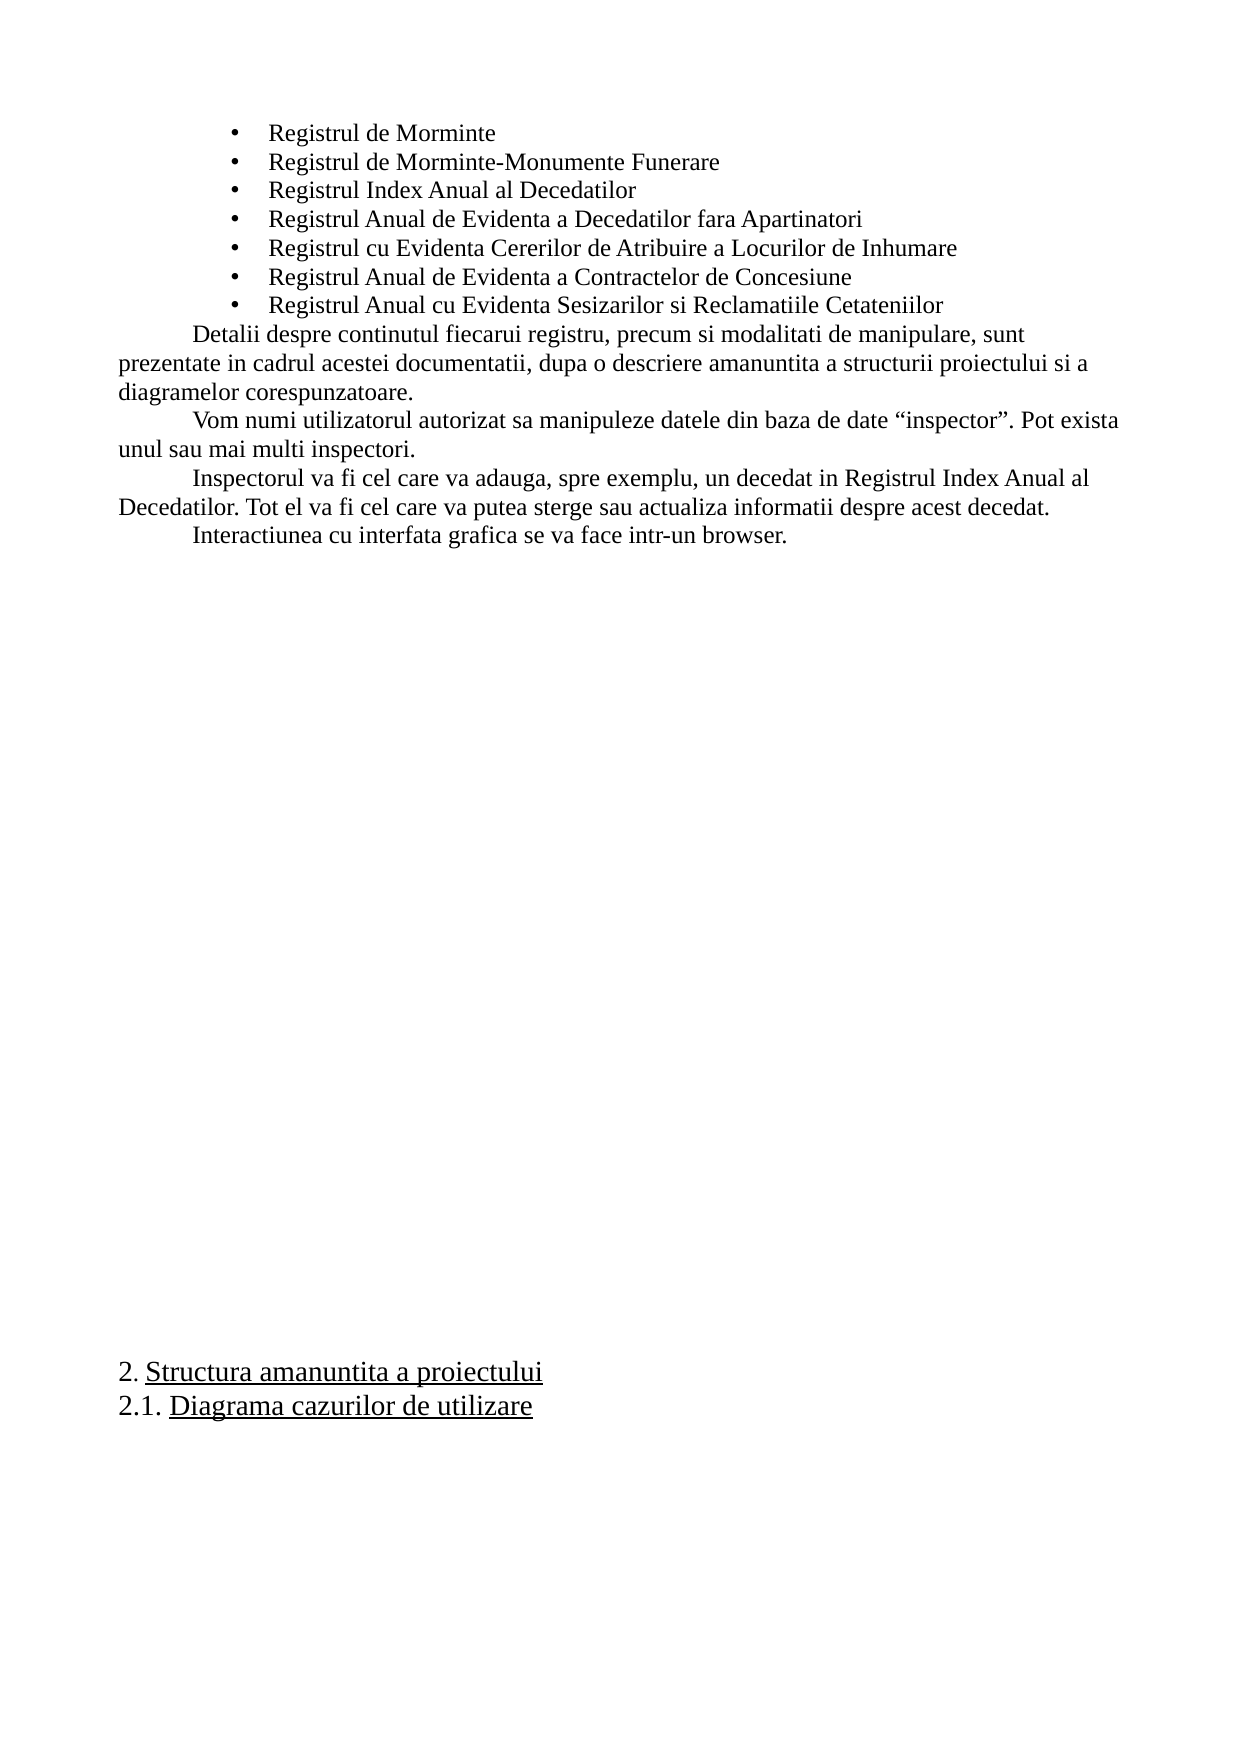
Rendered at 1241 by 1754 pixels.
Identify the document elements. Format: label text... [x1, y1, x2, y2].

list Registrul Index Anual al Decedatilor [231, 176, 1122, 204]
text Detalii despre continutul fiecarui registru, precum si modalitati de manipulare, sunt prezentate in cadrul acestei documentatii, dupa o descriere amanuntita a structurii proiectului si a diagramelor corespunzatoare. [118, 319, 1122, 406]
text Interactiunea cu interfata grafica se va face intr-un browser. [118, 521, 1122, 549]
list Registrul Anual de Evidenta a Contractelor de Concesiune [231, 262, 1122, 291]
list Registrul cu Evidenta Cererilor de Atribuire a Locurilor de Inhumare [231, 233, 1122, 262]
list Registrul de Morminte [231, 118, 1122, 147]
list Registrul Anual cu Evidenta Sesizarilor si Reclamatiile Cetateniilor [231, 291, 1122, 319]
text 2.1. Diagrama cazurilor de utilizare [118, 1388, 1122, 1421]
text 2. Structura amanuntita a proiectului [118, 1354, 1122, 1388]
text Inspectorul va fi cel care va adauga, spre exemplu, un decedat in Registrul Index Anual al Decedatilor. Tot el va fi cel care va putea sterge sau actualiza informatii despre acest decedat. [118, 463, 1122, 521]
list Registrul Anual de Evidenta a Decedatilor fara Apartinatori [231, 204, 1122, 233]
text Vom numi utilizatorul autorizat sa manipuleze datele din baza de date “inspector”. Pot exista unul sau mai multi inspectori. [118, 406, 1122, 463]
list Registrul de Morminte-Monumente Funerare [231, 147, 1122, 176]
